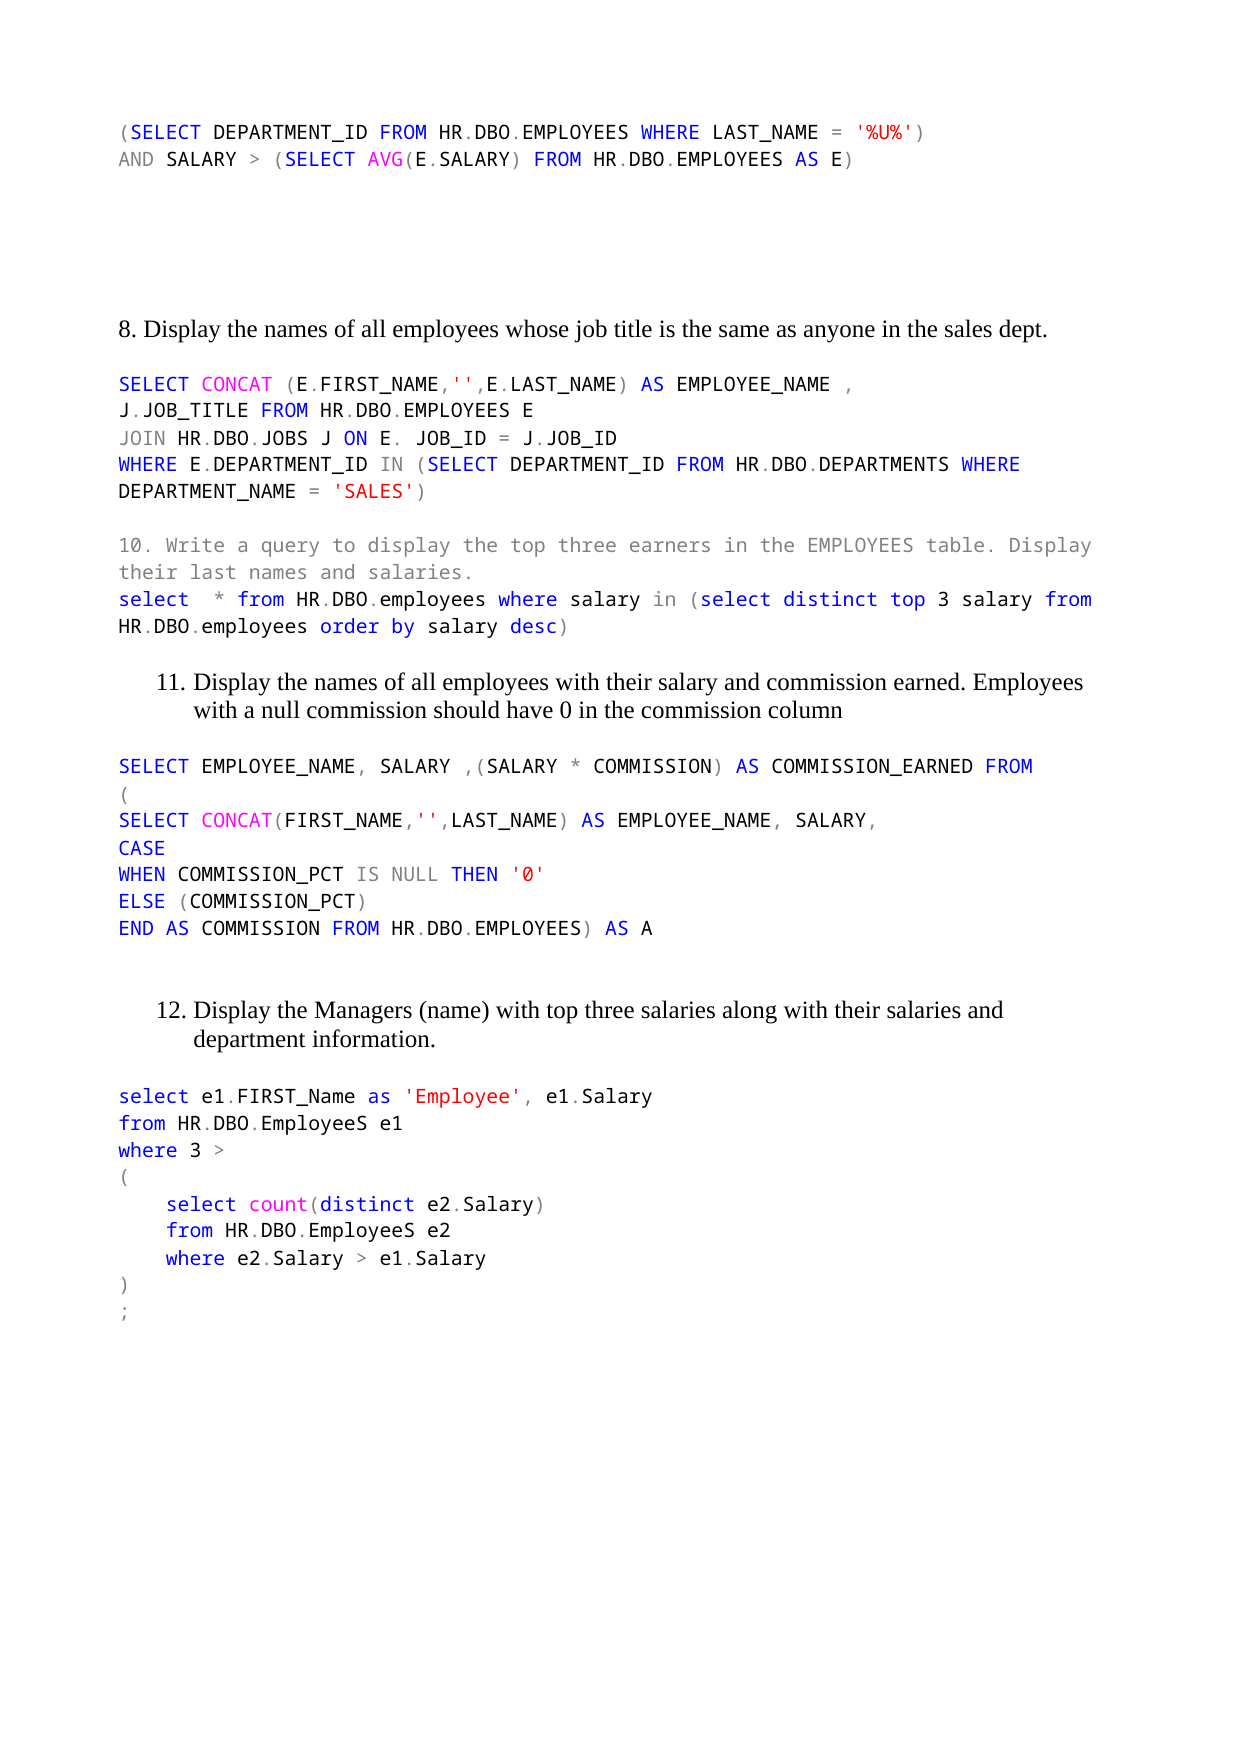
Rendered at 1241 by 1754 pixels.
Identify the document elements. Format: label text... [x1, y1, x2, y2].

text ; [118, 1298, 1122, 1325]
text from HR.DBO.EmployeeS e2 [118, 1217, 1122, 1244]
text where 3 > [118, 1136, 1122, 1163]
text 8. Display the names of all employees whose job title is the same as anyone in the sales dept. [118, 314, 1122, 343]
text AND SALARY > (SELECT AVG(E.SALARY) FROM HR.DBO.EMPLOYEES AS E) [118, 145, 1122, 172]
text select e1.FIRST_Name as 'Employee', e1.Salary [118, 1082, 1122, 1109]
text SELECT CONCAT(FIRST_NAME,'',LAST_NAME) AS EMPLOYEE_NAME, SALARY, [118, 807, 1122, 834]
text 10. Write a query to display the top three earners in the EMPLOYEES table. Display their last names and salaries. [118, 532, 1122, 586]
text END AS COMMISSION FROM HR.DBO.EMPLOYEES) AS A [118, 915, 1122, 942]
text SELECT EMPLOYEE_NAME, SALARY ,(SALARY * COMMISSION) AS COMMISSION_EARNED FROM [118, 753, 1122, 780]
text JOIN HR.DBO.JOBS J ON E. JOB_ID = J.JOB_ID [118, 424, 1122, 451]
text WHEN COMMISSION_PCT IS NULL THEN '0' [118, 861, 1122, 888]
list Display the Managers (name) with top three salaries along with their salaries and department information. [156, 996, 1122, 1053]
text from HR.DBO.EmployeeS e1 [118, 1109, 1122, 1136]
text where e2.Salary > e1.Salary [118, 1244, 1122, 1271]
text WHERE E.DEPARTMENT_ID IN (SELECT DEPARTMENT_ID FROM HR.DBO.DEPARTMENTS WHERE DEPARTMENT_NAME = 'SALES') [118, 451, 1122, 505]
text CASE [118, 834, 1122, 861]
text ( [118, 1163, 1122, 1190]
text J.JOB_TITLE FROM HR.DBO.EMPLOYEES E [118, 397, 1122, 424]
text ) [118, 1271, 1122, 1298]
text ELSE (COMMISSION_PCT) [118, 888, 1122, 915]
text (SELECT DEPARTMENT_ID FROM HR.DBO.EMPLOYEES WHERE LAST_NAME = '%U%') [118, 118, 1122, 145]
text ( [118, 780, 1122, 807]
text select * from HR.DBO.employees where salary in (select distinct top 3 salary from HR.DBO.employees order by salary desc) [118, 586, 1122, 639]
list Display the names of all employees with their salary and commission earned. Employees with a null commission should have 0 in the commission column [156, 667, 1122, 724]
text select count(distinct e2.Salary) [118, 1190, 1122, 1217]
text SELECT CONCAT (E.FIRST_NAME,'',E.LAST_NAME) AS EMPLOYEE_NAME , [118, 370, 1122, 397]
